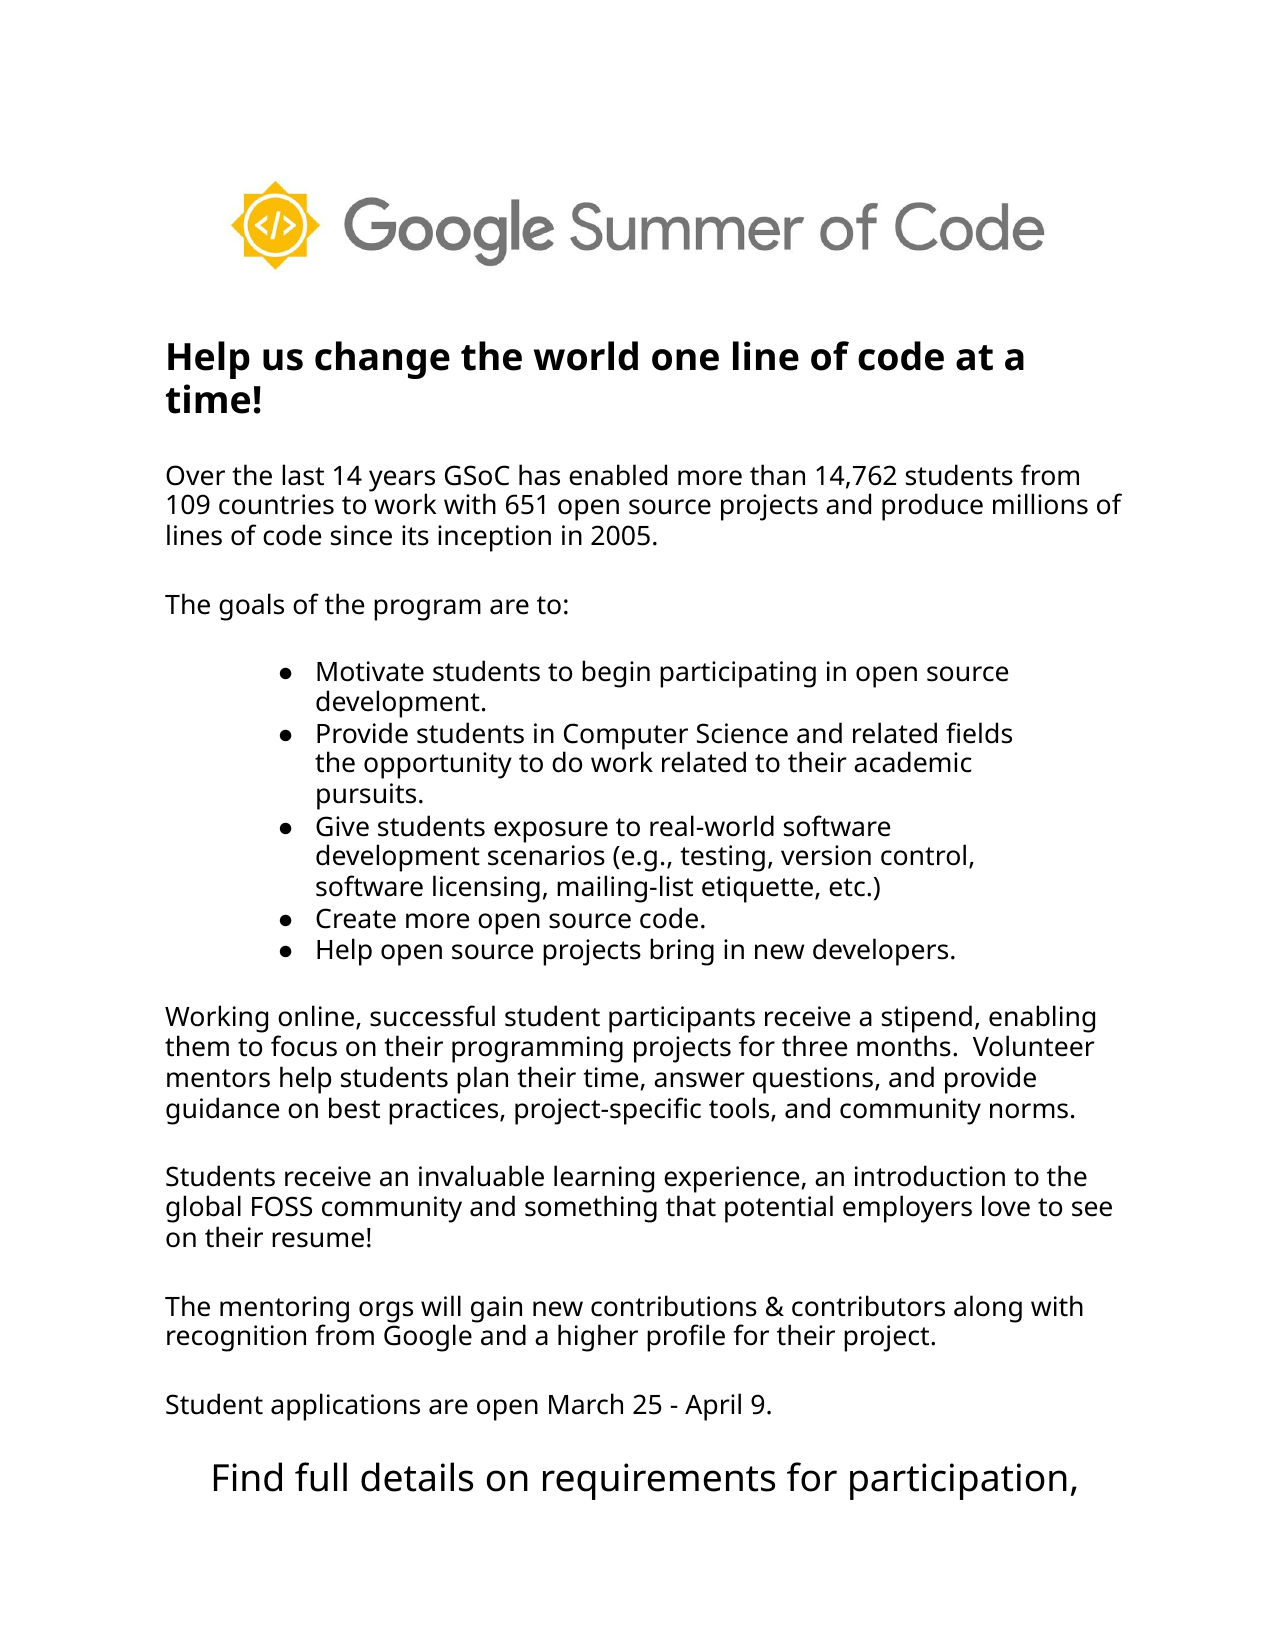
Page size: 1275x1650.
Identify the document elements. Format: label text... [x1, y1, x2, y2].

text The mentoring orgs will gain new contributions & contributors along with recognition from Google and a higher profile for their project. [165, 1291, 1125, 1353]
text Find full details on requirements for participation, [165, 1457, 1125, 1500]
text Students receive an invaluable learning experience, an introduction to the global FOSS community and something that potential employers love to see on their resume! [165, 1162, 1125, 1255]
list Create more open source code. [277, 904, 1162, 935]
text Help us change the world one line of code at a time! [165, 112, 1125, 424]
list Motivate students to begin participating in open source development. [277, 657, 1162, 719]
list Help open source projects bring in new developers. [277, 935, 1162, 966]
picture [166, 112, 1109, 338]
list Provide students in Computer Science and related fields the opportunity to do work related to their academic pursuits. [277, 719, 1162, 812]
text The goals of the program are to: [165, 590, 1125, 621]
list Give students exposure to real-world software development scenarios (e.g., testing, version control, software licensing, mailing-list etiquette, etc.) [277, 812, 1162, 904]
text Student applications are open March 25 - April 9. [165, 1389, 1125, 1420]
text Over the last 14 years GSoC has enabled more than 14,762 students from 109 countries to work with 651 open source projects and produce millions of lines of code since its inception in 2005. [165, 461, 1125, 553]
text Working online, successful student participants receive a stipend, enabling them to focus on their programming projects for three months. Volunteer mentors help students plan their time, answer questions, and provide guidance on best practices, project-specific tools, and community norms. [165, 1002, 1125, 1126]
